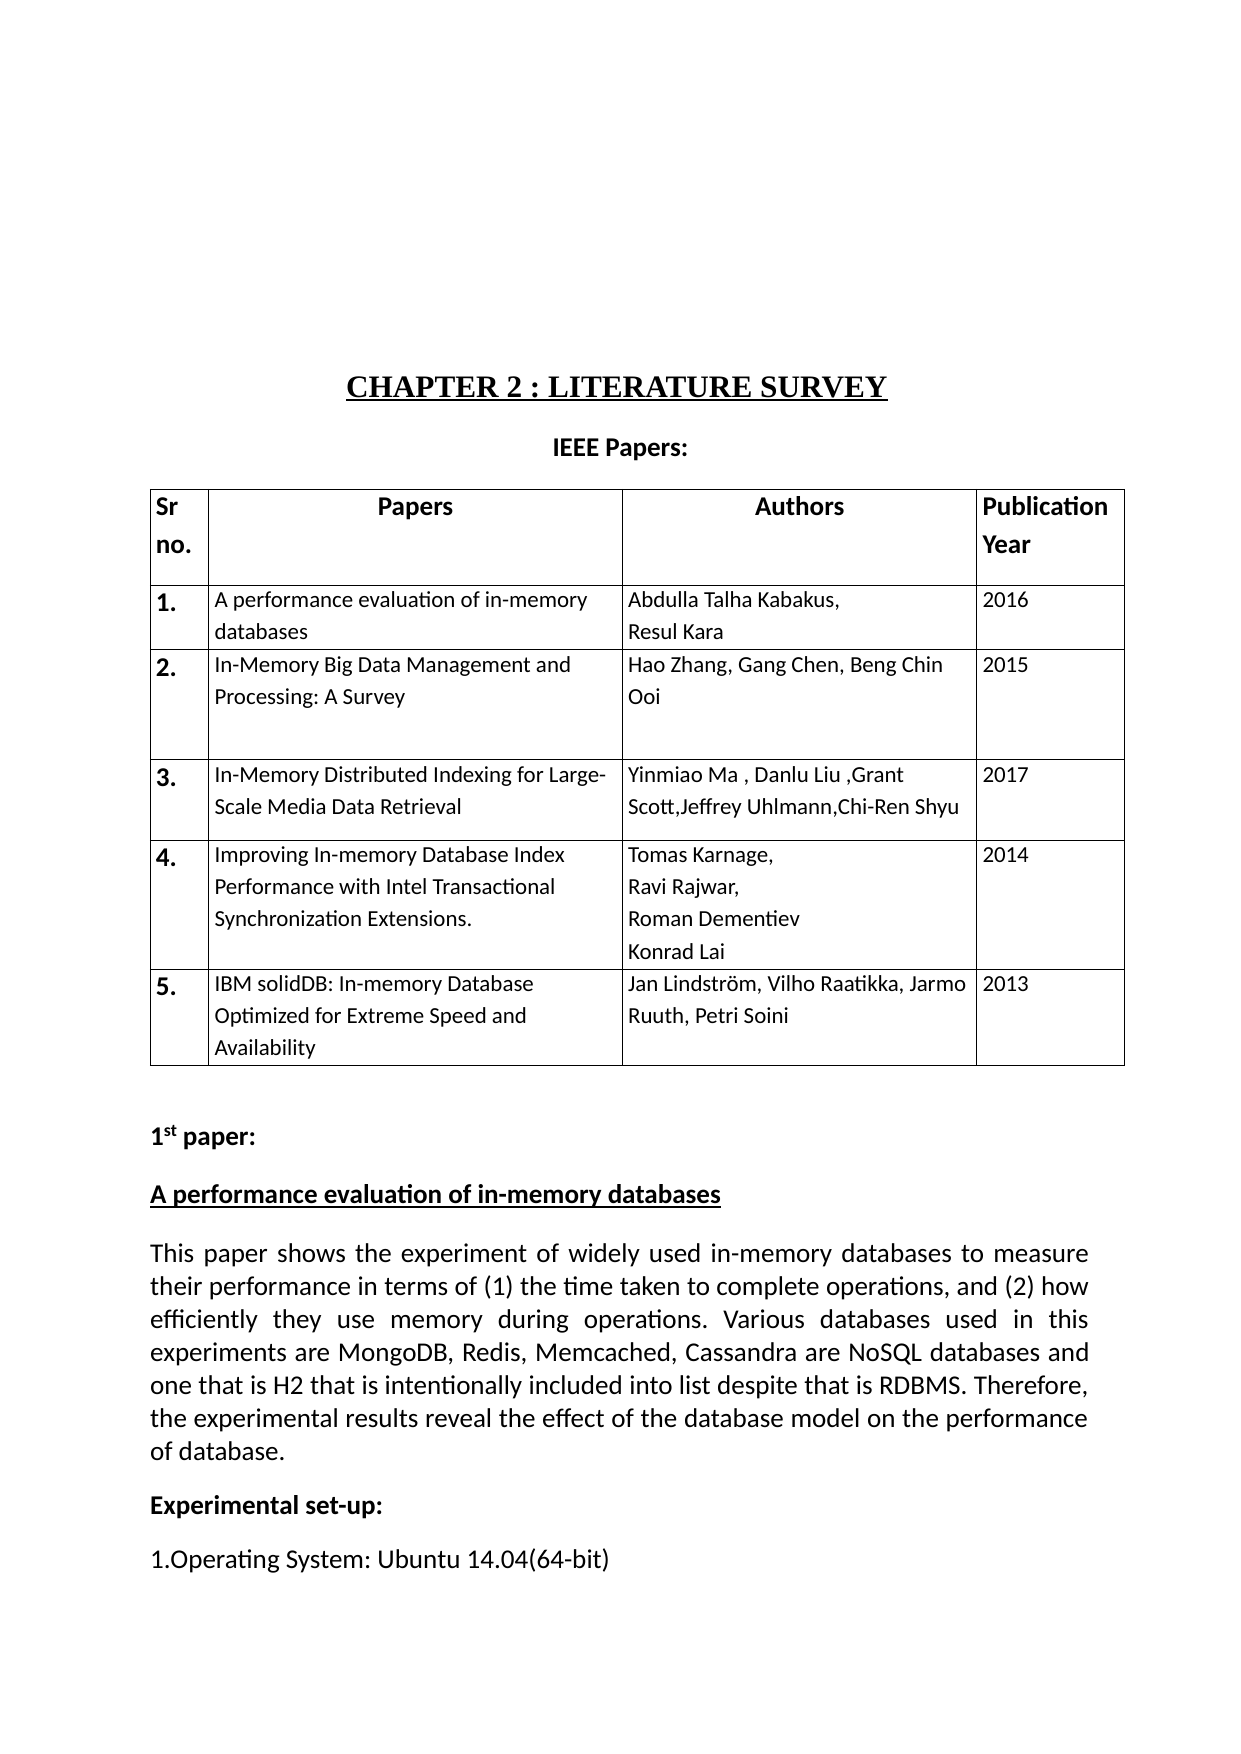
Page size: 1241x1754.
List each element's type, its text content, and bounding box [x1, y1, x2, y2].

text This paper shows the experiment of widely used in-memory databases to measure their performance in terms of (1) the time taken to complete operations, and (2) how efficiently they use memory during operations. Various databases used in this experiments are MongoDB, Redis, Memcached, Cassandra are NoSQL databases and one that is H2 that is intentionally included into list despite that is RDBMS. Therefore, the experimental results reveal the effect of the database model on the performance of database. [150, 1236, 1090, 1468]
table_cell 2014 [977, 841, 1124, 969]
table_cell 4. [151, 841, 208, 969]
text 1.Operating System: Ubuntu 14.04(64-bit) [150, 1542, 1090, 1575]
table_cell In-Memory Big Data Management and Processing: A Survey [209, 650, 622, 759]
table_header Sr no. [151, 490, 208, 585]
table_cell Hao Zhang, Gang Chen, Beng Chin Ooi [623, 650, 976, 759]
table_cell 2015 [977, 650, 1124, 759]
table_cell Jan Lindström, Vilho Raatikka, Jarmo Ruuth, Petri Soini [623, 970, 976, 1065]
text 1st paper: [150, 1119, 1090, 1152]
table_cell 5. [151, 970, 208, 1065]
table_cell Abdulla Talha Kabakus, Resul Kara [623, 586, 976, 649]
table_cell 3. [151, 760, 208, 840]
text Experimental set-up: [150, 1488, 1090, 1521]
table_cell Tomas Karnage, Ravi Rajwar, Roman Dementiev Konrad Lai [623, 841, 976, 969]
table_cell 2. [151, 650, 208, 759]
table_cell IBM solidDB: In-memory Database Optimized for Extreme Speed and Availability [209, 970, 622, 1065]
table_cell In-Memory Distributed Indexing for Large-Scale Media Data Retrieval [209, 760, 622, 840]
table_cell Improving In-memory Database Index Performance with Intel Transactional Synchronization Extensions. [209, 841, 622, 969]
table_header Publication Year [977, 490, 1124, 585]
table_cell Yinmiao Ma , Danlu Liu ,Grant Scott,Jeffrey Uhlmann,Chi-Ren Shyu [623, 760, 976, 840]
table_header Authors [623, 490, 976, 585]
table_header Papers [209, 490, 622, 585]
table_cell 2017 [977, 760, 1124, 840]
table_cell 1. [151, 586, 208, 649]
table_cell A performance evaluation of in-memory databases [209, 586, 622, 649]
table_cell 2016 [977, 586, 1124, 649]
table_cell 2013 [977, 970, 1124, 1065]
text CHAPTER 2 : literature survey [150, 368, 1090, 404]
text A performance evaluation of in-memory databases [150, 1178, 1090, 1211]
text IEEE Papers: [150, 430, 1090, 463]
